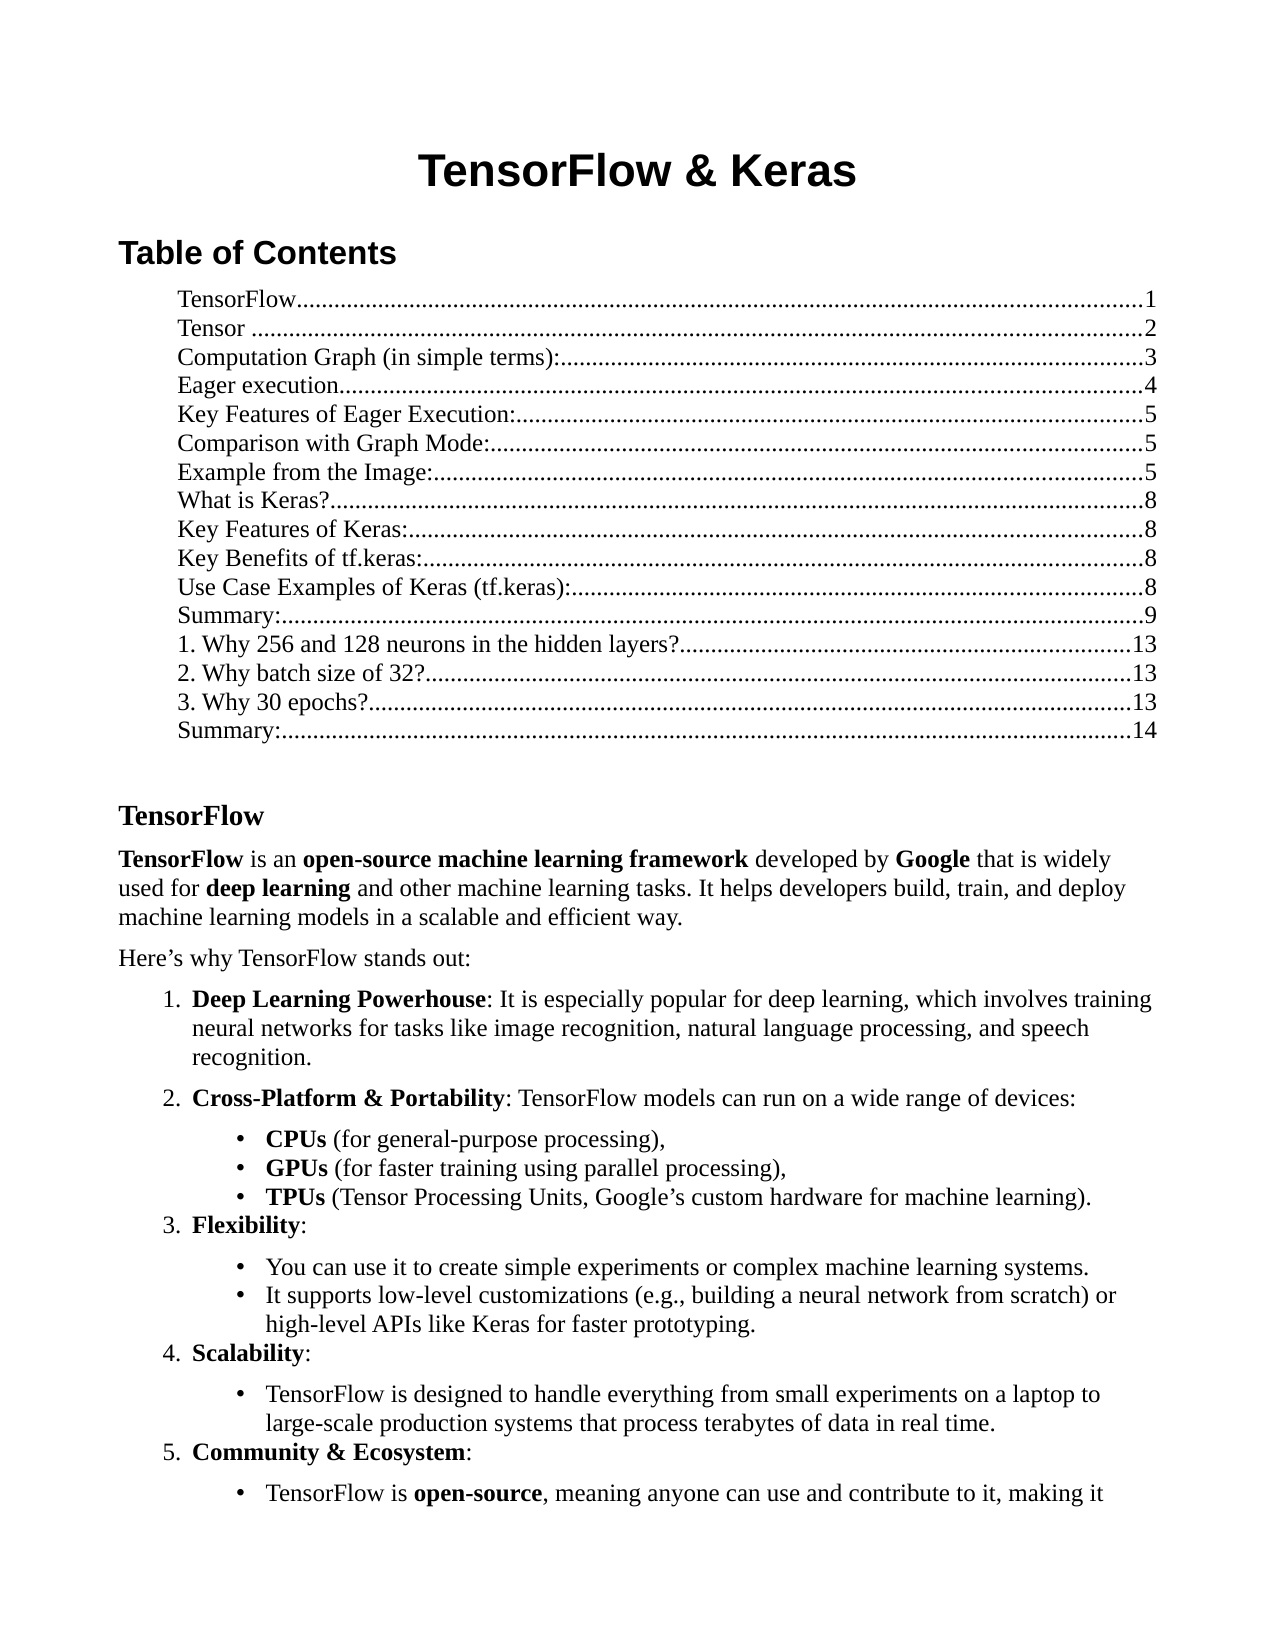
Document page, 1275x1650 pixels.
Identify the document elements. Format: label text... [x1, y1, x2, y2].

text TensorFlow 1 [177, 284, 1157, 313]
subtitle Table of Contents [118, 233, 1157, 272]
list Cross-Platform & Portability: TensorFlow models can run on a wide range of devices: [162, 1083, 1157, 1112]
list Community & Ecosystem: [162, 1437, 1157, 1465]
list Scalability: [162, 1338, 1157, 1367]
list GPUs (for faster training using parallel processing), [236, 1153, 1157, 1182]
text Eager execution 4 [177, 371, 1157, 399]
text Example from the Image: 5 [177, 457, 1157, 486]
text Summary: 14 [177, 716, 1157, 744]
text Summary: 9 [177, 601, 1157, 629]
text Key Benefits of tf.keras: 8 [177, 543, 1157, 572]
text 3. Why 30 epochs? 13 [177, 687, 1157, 716]
subtitle TensorFlow & Keras [118, 143, 1157, 196]
text TensorFlow is an open-source machine learning framework developed by Google that is widely used for deep learning and other machine learning tasks. It helps developers build, train, and deploy machine learning models in a scalable and efficient way. [118, 844, 1157, 930]
text Tensor 2 [177, 313, 1157, 342]
list You can use it to create simple experiments or complex machine learning systems. [236, 1252, 1157, 1280]
list Flexibility: [162, 1210, 1157, 1239]
text Use Case Examples of Keras (tf.keras): 8 [177, 572, 1157, 601]
text Here’s why TensorFlow stands out: [118, 943, 1157, 972]
list Deep Learning Powerhouse: It is especially popular for deep learning, which involves training neural networks for tasks like image recognition, natural language processing, and speech recognition. [162, 984, 1157, 1070]
text 2. Why batch size of 32? 13 [177, 658, 1157, 687]
list CPUs (for general-purpose processing), [236, 1124, 1157, 1153]
list TPUs (Tensor Processing Units, Google’s custom hardware for machine learning). [236, 1182, 1157, 1210]
subtitle TensorFlow [118, 798, 1157, 832]
text Comparison with Graph Mode: 5 [177, 428, 1157, 457]
text What is Keras? 8 [177, 486, 1157, 514]
text Key Features of Eager Execution: 5 [177, 399, 1157, 428]
text Key Features of Keras: 8 [177, 514, 1157, 543]
list TensorFlow is designed to handle everything from small experiments on a laptop to large-scale production systems that process terabytes of data in real time. [236, 1379, 1157, 1437]
list It supports low-level customizations (e.g., building a neural network from scratch) or high-level APIs like Keras for faster prototyping. [236, 1280, 1157, 1338]
text Computation Graph (in simple terms): 3 [177, 342, 1157, 371]
list TensorFlow is open-source, meaning anyone can use and contribute to it, making it [236, 1478, 1157, 1507]
text 1. Why 256 and 128 neurons in the hidden layers? 13 [177, 629, 1157, 658]
